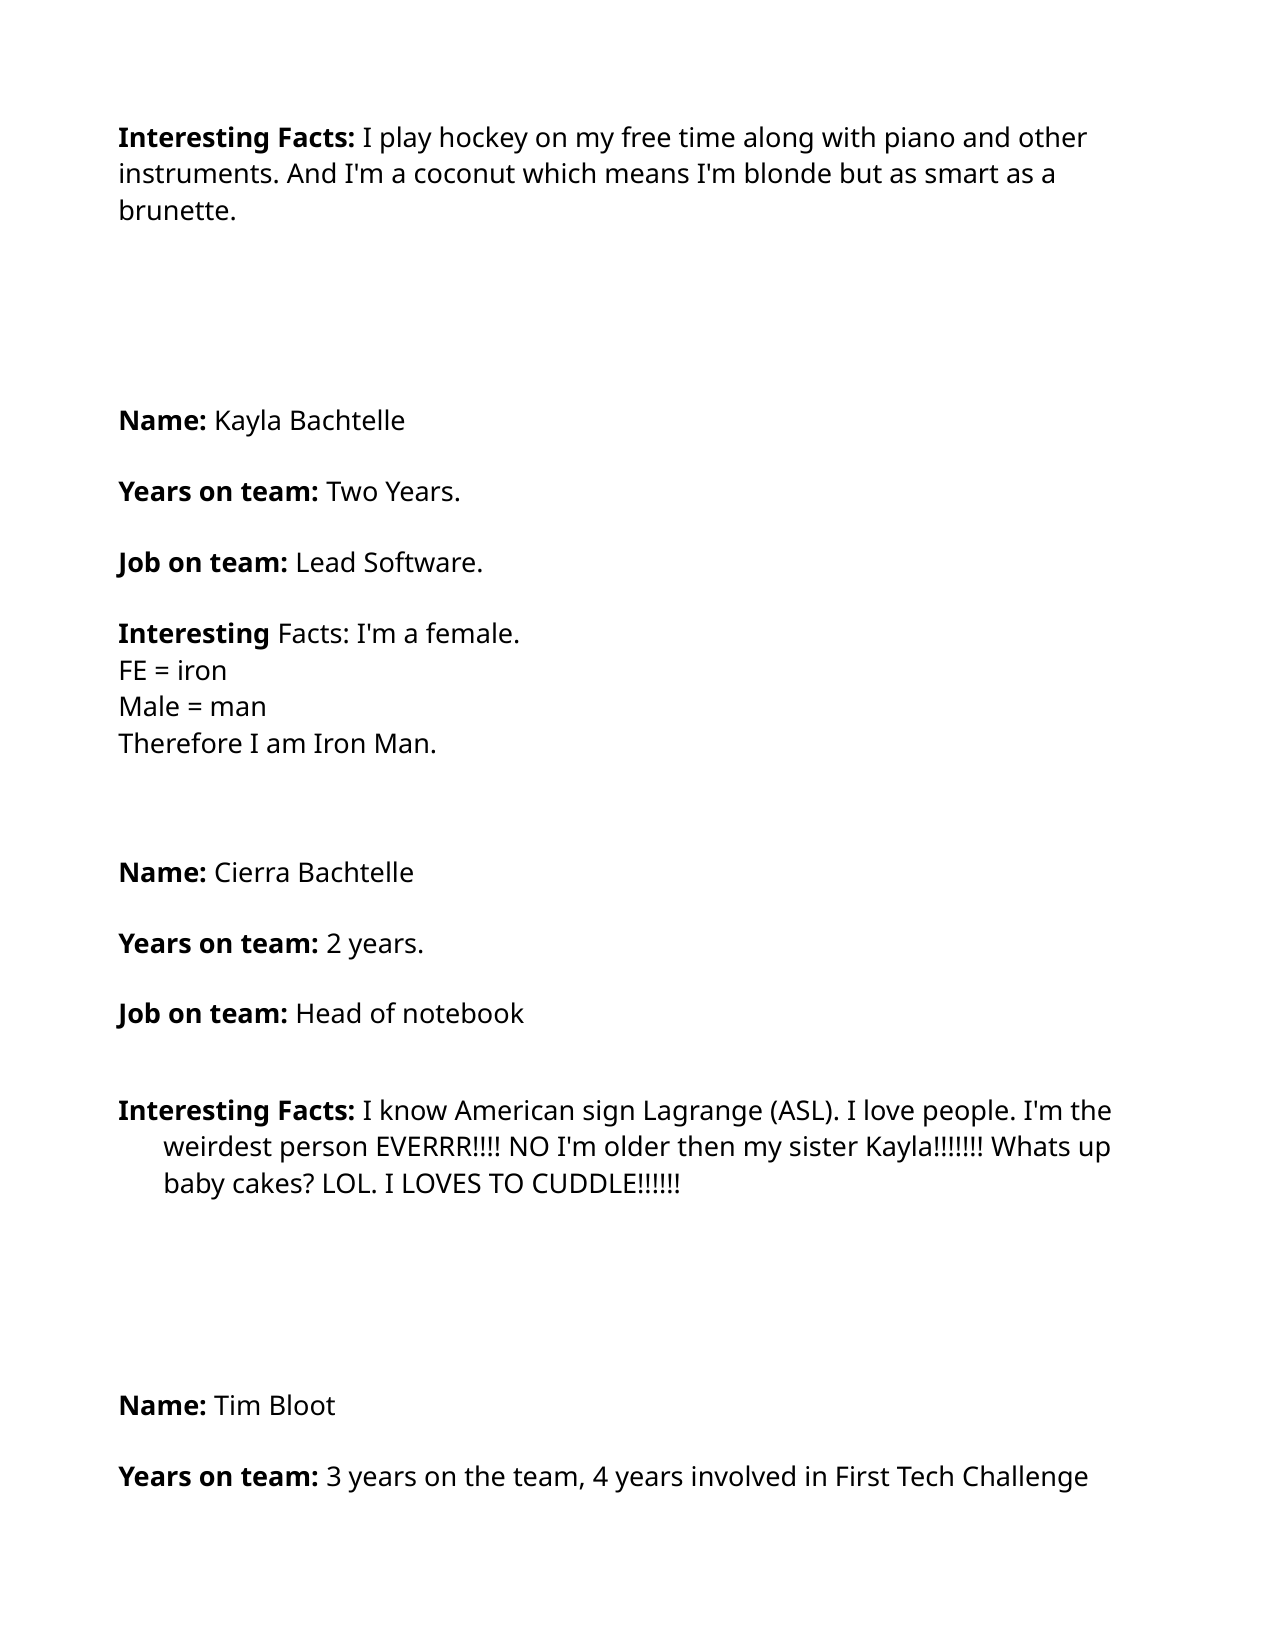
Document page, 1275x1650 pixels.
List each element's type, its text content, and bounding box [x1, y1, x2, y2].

text Years on team: 2 years. [118, 924, 1157, 961]
text Years on team: 3 years on the team, 4 years involved in First Tech Challenge [118, 1457, 1157, 1494]
text Years on team: Two Years. [118, 472, 1157, 509]
text Interesting Facts: I'm a female. [118, 614, 1157, 651]
text Name: Tim Bloot [118, 1387, 1157, 1423]
text Male = man [118, 688, 1157, 725]
text Name: Cierra Bachtelle [118, 853, 1157, 890]
text Therefore I am Iron Man. [118, 725, 1157, 762]
text Job on team: Head of notebook [118, 995, 1157, 1032]
text Job on team: Lead Software. [118, 543, 1157, 580]
text Interesting Facts: I play hockey on my free time along with piano and other instruments. And I'm a coconut which means I'm blonde but as smart as a brunette. [118, 118, 1157, 229]
subtitle Interesting Facts: I know American sign Lagrange (ASL). I love people. I'm the weirdest person EVERRR!!!! NO I'm older then my sister Kayla!!!!!!! Whats up baby cakes? LOL. I LOVES TO CUDDLE!!!!!! [118, 1091, 1157, 1202]
text FE = iron [118, 651, 1157, 688]
text Name: Kayla Bachtelle [118, 401, 1157, 438]
